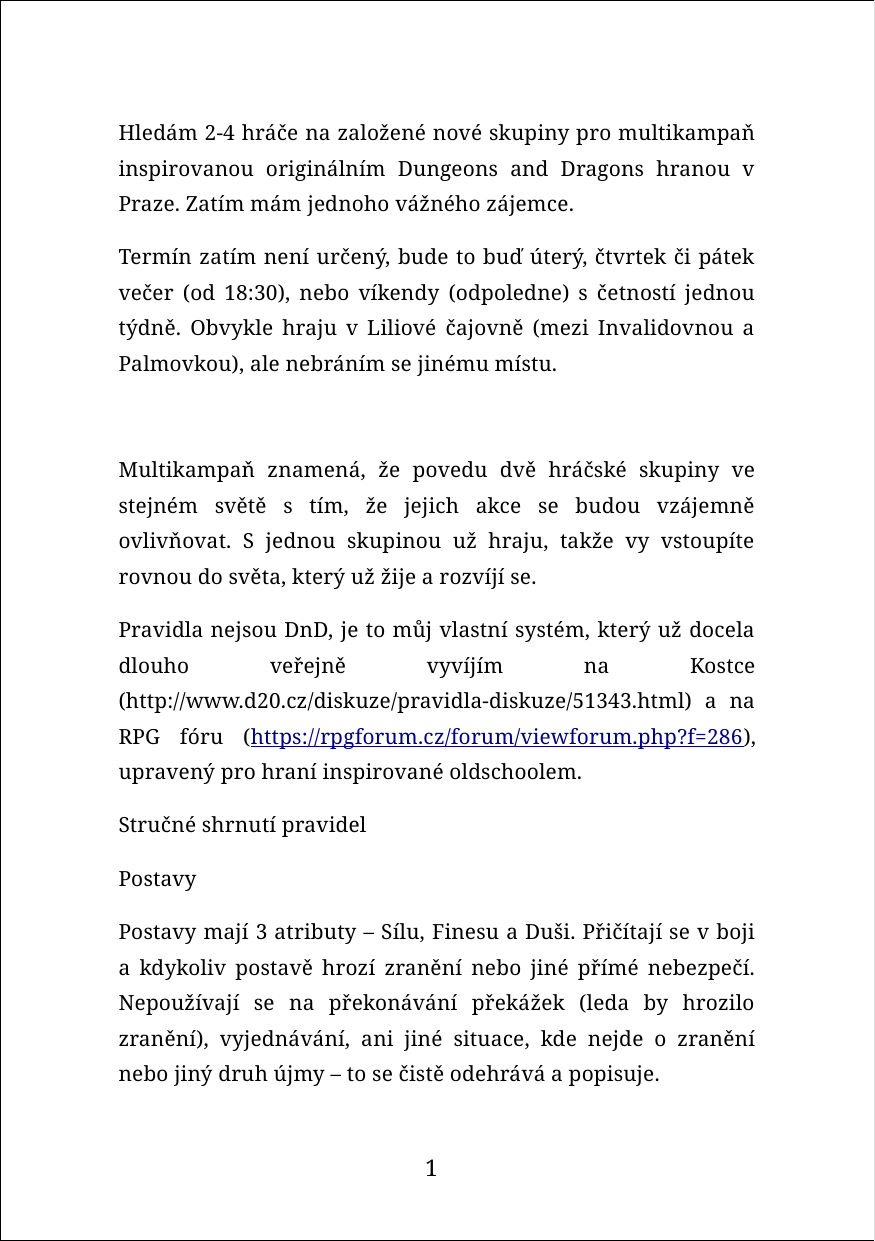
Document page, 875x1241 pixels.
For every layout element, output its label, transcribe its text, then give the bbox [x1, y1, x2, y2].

text Postavy mají 3 atributy – Sílu, Finesu a Duši. Přičítají se v boji a kdykoliv postavě hrozí zranění nebo jiné přímé nebezpečí. Nepoužívají se na překonávání překážek (leda by hrozilo zranění), vyjednávání, ani jiné situace, kde nejde o zranění nebo jiný druh újmy – to se čistě odehrává a popisuje. [118, 917, 756, 1088]
text Multikampaň znamená, že povedu dvě hráčské skupiny ve stejném světě s tím, že jejich akce se budou vzájemně ovlivňovat. S jednou skupinou už hraju, takže vy vstoupíte rovnou do světa, který už žije a rozvíjí se. [118, 456, 756, 591]
text Pravidla nejsou DnD, je to můj vlastní systém, který už docela dlouho veřejně vyvíjím na Kostce (http://www.d20.cz/diskuze/pravidla-diskuze/51343.html) a na RPG fóru (https://rpgforum.cz/forum/viewforum.php?f=286), upravený pro hraní inspirované oldschoolem. [118, 615, 756, 786]
text Stručné shrnutí pravidel [118, 811, 756, 839]
text Termín zatím není určený, bude to buď úterý, čtvrtek či pátek večer (od 18:30), nebo víkendy (odpoledne) s četností jednou týdně. Obvykle hraju v Liliové čajovně (mezi Invalidovnou a Palmovkou), ale nebráním se jinému místu. [118, 242, 756, 377]
text Postavy [118, 864, 756, 892]
text Hledám 2-4 hráče na založené nové skupiny pro multikampaň inspirovanou originálním Dungeons and Dragons hranou v Praze. Zatím mám jednoho vážného zájemce. [118, 118, 756, 218]
